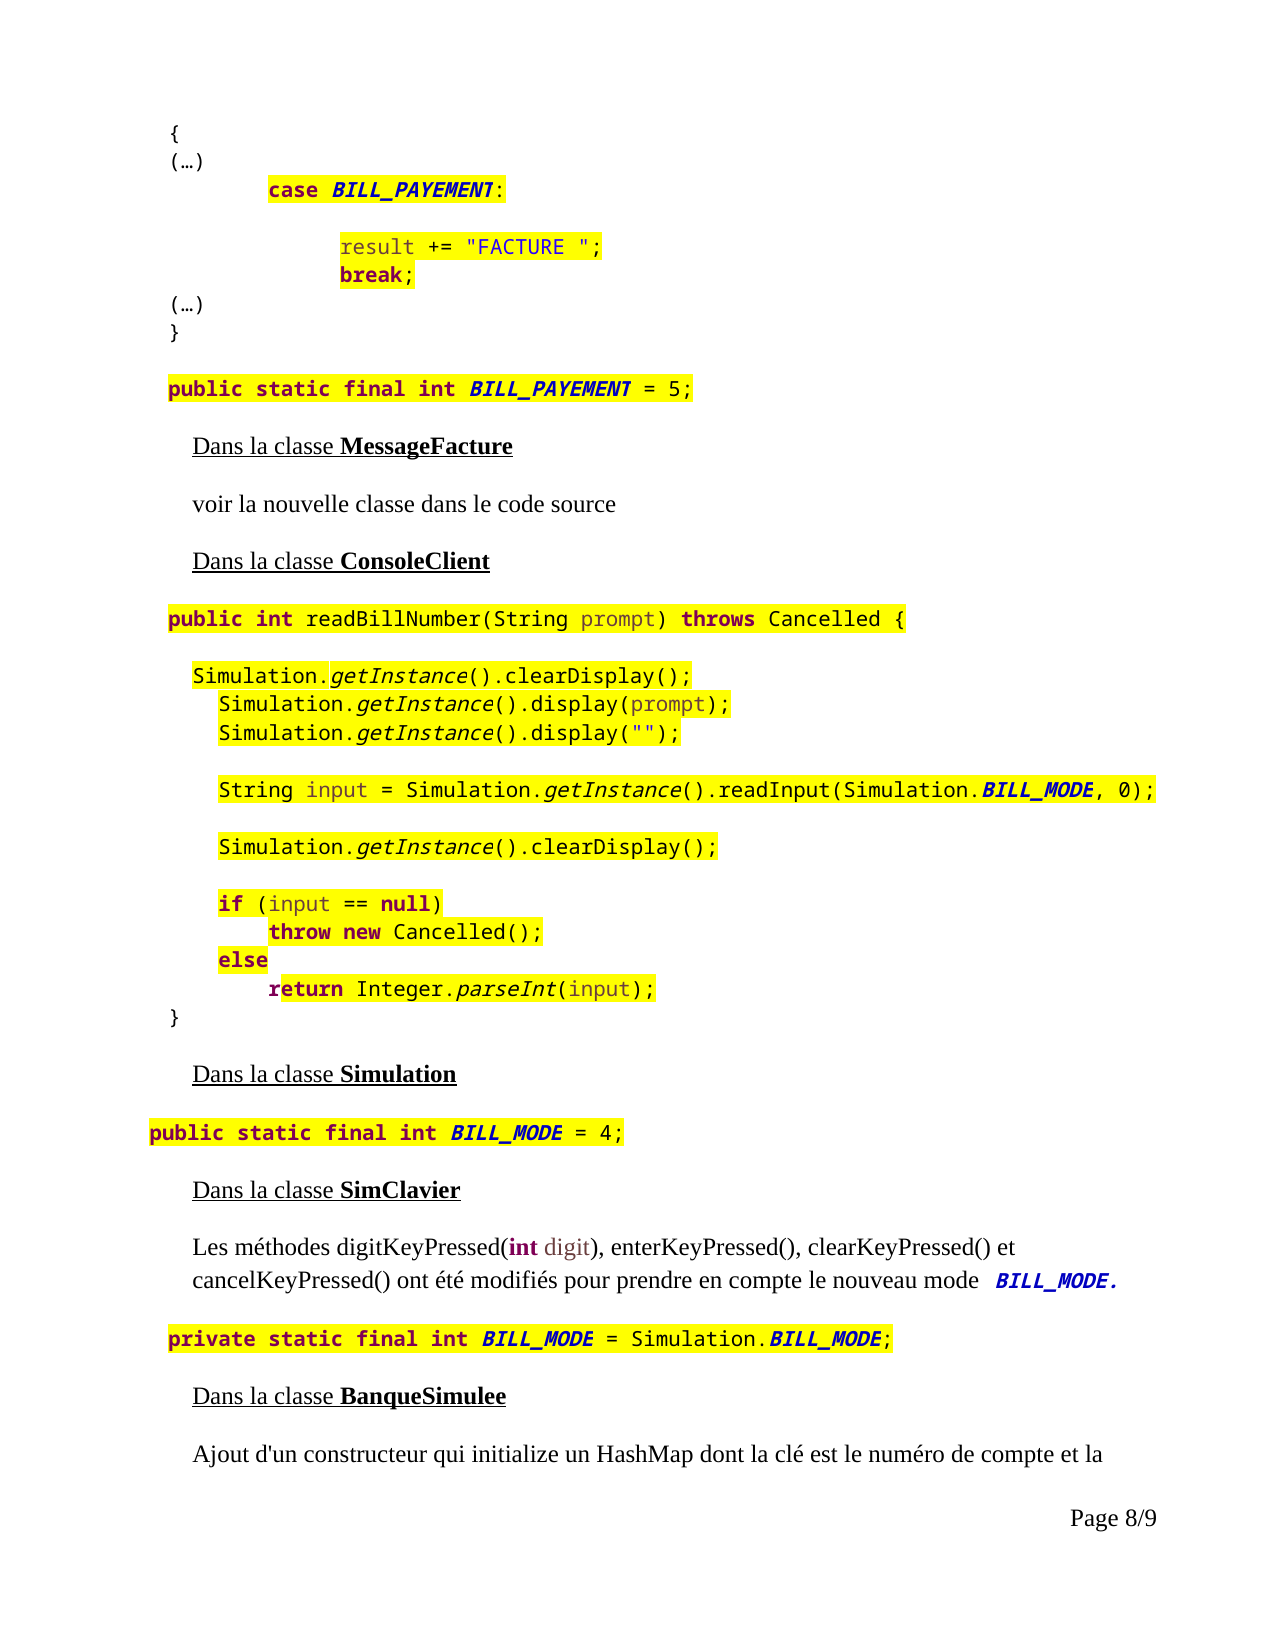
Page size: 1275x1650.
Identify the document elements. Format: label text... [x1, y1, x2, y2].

text Dans la classe BanqueSimulee [118, 1381, 1157, 1411]
text { [118, 118, 1157, 147]
text Ajout d'un constructeur qui initialize un HashMap dont la clé est le numéro de compte et la [118, 1439, 1157, 1468]
text else [118, 946, 1157, 974]
text private static final int BILL_MODE = Simulation.BILL_MODE; [118, 1324, 1157, 1353]
text return Integer.parseInt(input); [118, 974, 1157, 1002]
text } [118, 317, 1157, 346]
text Dans la classe MessageFacture [118, 431, 1157, 460]
text Simulation.getInstance().clearDisplay(); [118, 661, 1157, 689]
text Simulation.getInstance().clearDisplay(); [118, 832, 1157, 860]
text } [118, 1002, 1157, 1031]
text break; [118, 260, 1157, 289]
text public static final int BILL_PAYEMENT = 5; [118, 374, 1157, 402]
text voir la nouvelle classe dans le code source [118, 489, 1157, 518]
text (…) [118, 289, 1157, 317]
text Simulation.getInstance().display(""); [118, 718, 1157, 746]
text public static final int BILL_MODE = 4; [118, 1117, 1157, 1146]
text String input = Simulation.getInstance().readInput(Simulation.BILL_MODE, 0); [118, 775, 1157, 803]
text Simulation.getInstance().display(prompt); [118, 689, 1157, 718]
text if (input == null) [118, 889, 1157, 917]
text result += "FACTURE "; [118, 232, 1157, 260]
text (…) [118, 147, 1157, 175]
text public int readBillNumber(String prompt) throws Cancelled { [118, 604, 1157, 633]
text Dans la classe ConsoleClient [118, 546, 1157, 576]
text Dans la classe SimClavier [118, 1175, 1157, 1203]
text case BILL_PAYEMENT: [118, 175, 1157, 203]
text Les méthodes digitKeyPressed(int digit), enterKeyPressed(), clearKeyPressed() et cancelKeyPressed() ont été modifiés pour prendre en compte le nouveau mode BILL_MODE. [118, 1232, 1157, 1296]
text throw new Cancelled(); [118, 917, 1157, 946]
text Dans la classe Simulation [118, 1059, 1157, 1088]
